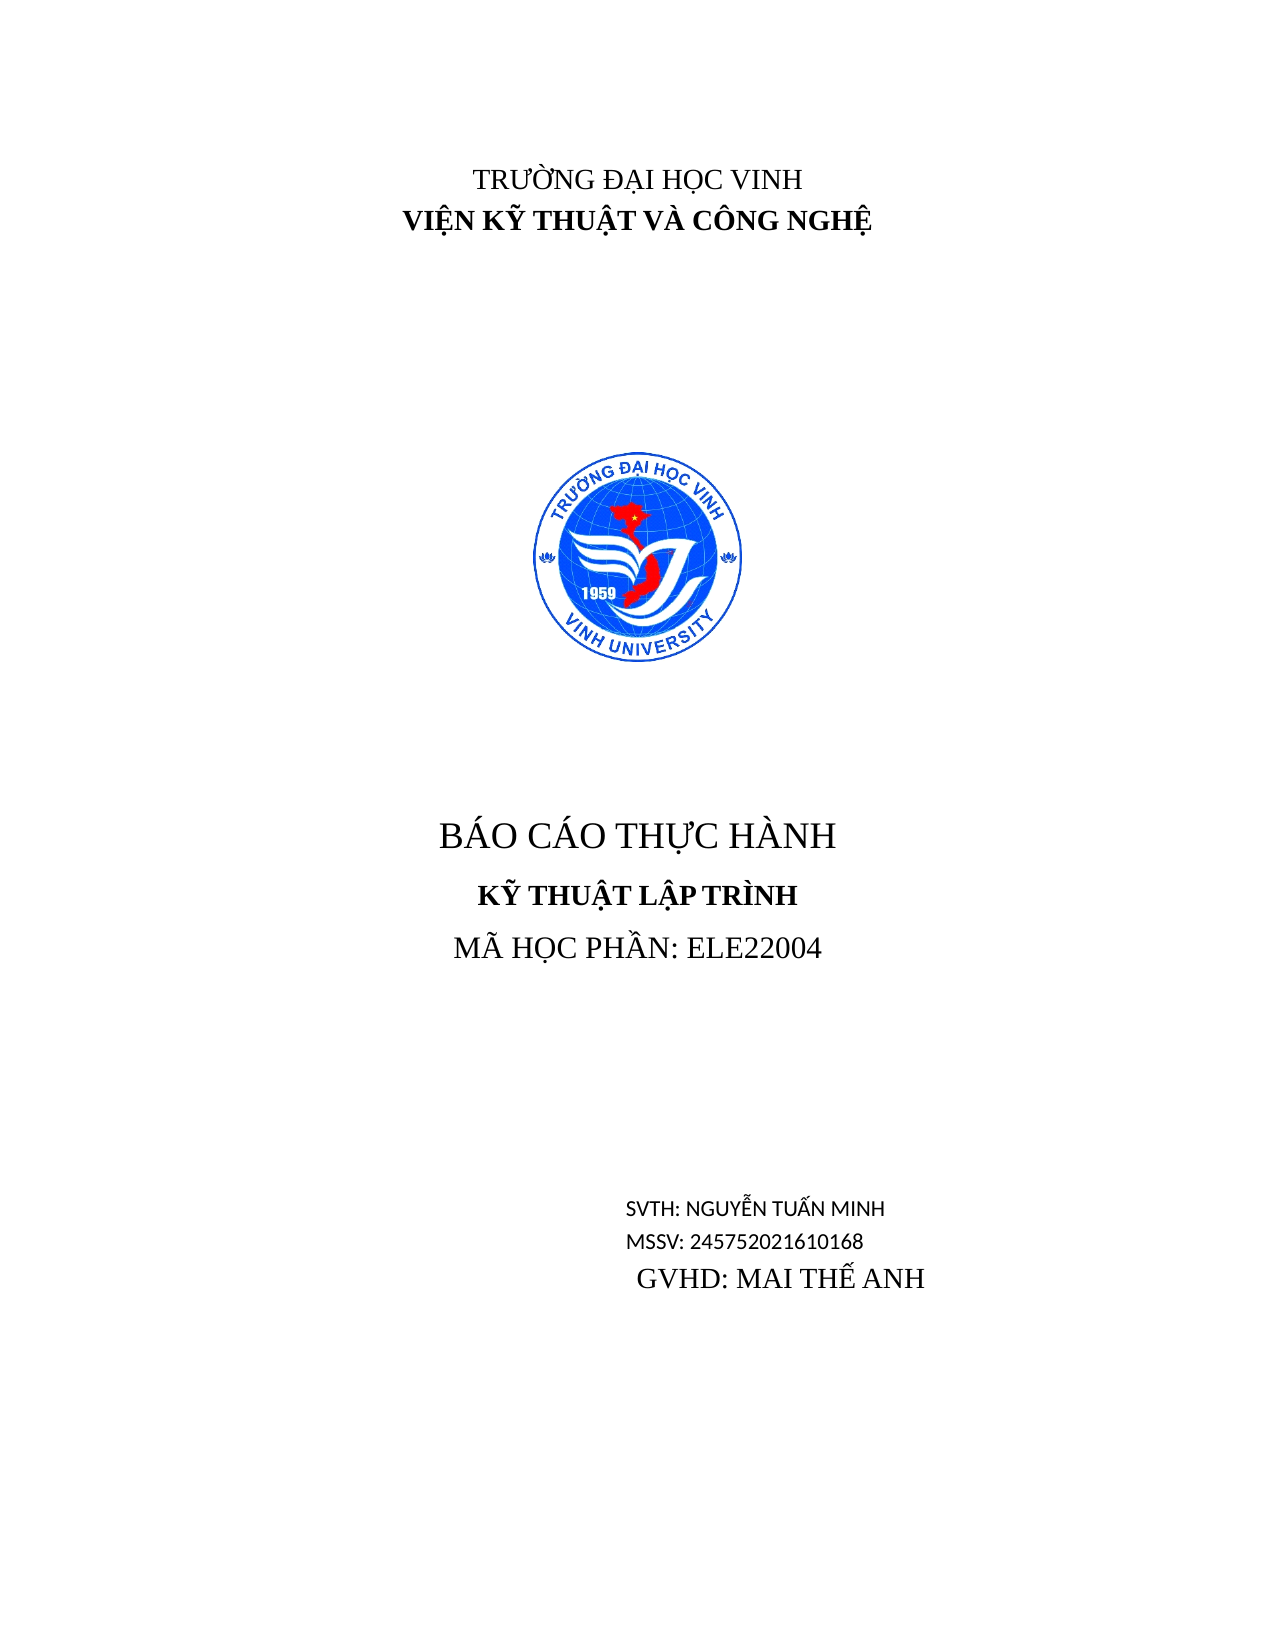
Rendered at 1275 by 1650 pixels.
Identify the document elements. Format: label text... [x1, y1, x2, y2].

text MSSV: 245752021610168 [525, 1227, 1125, 1255]
text SVTH: NGUYỄN TUẤN MINH [525, 1194, 1125, 1222]
text VIỆN KỸ THUẬT VÀ CÔNG NGHỆ [150, 203, 1125, 236]
text MÃ HỌC PHẦN: ELE22004 [150, 929, 1125, 965]
text TRƯỜNG ĐẠI HỌC VINH [150, 162, 1125, 196]
text KỸ THUẬT LẬP TRÌNH [150, 878, 1125, 912]
text GVHD: MAI THẾ ANH [525, 1261, 1125, 1294]
text BÁO CÁO THỰC HÀNH [150, 814, 1125, 857]
